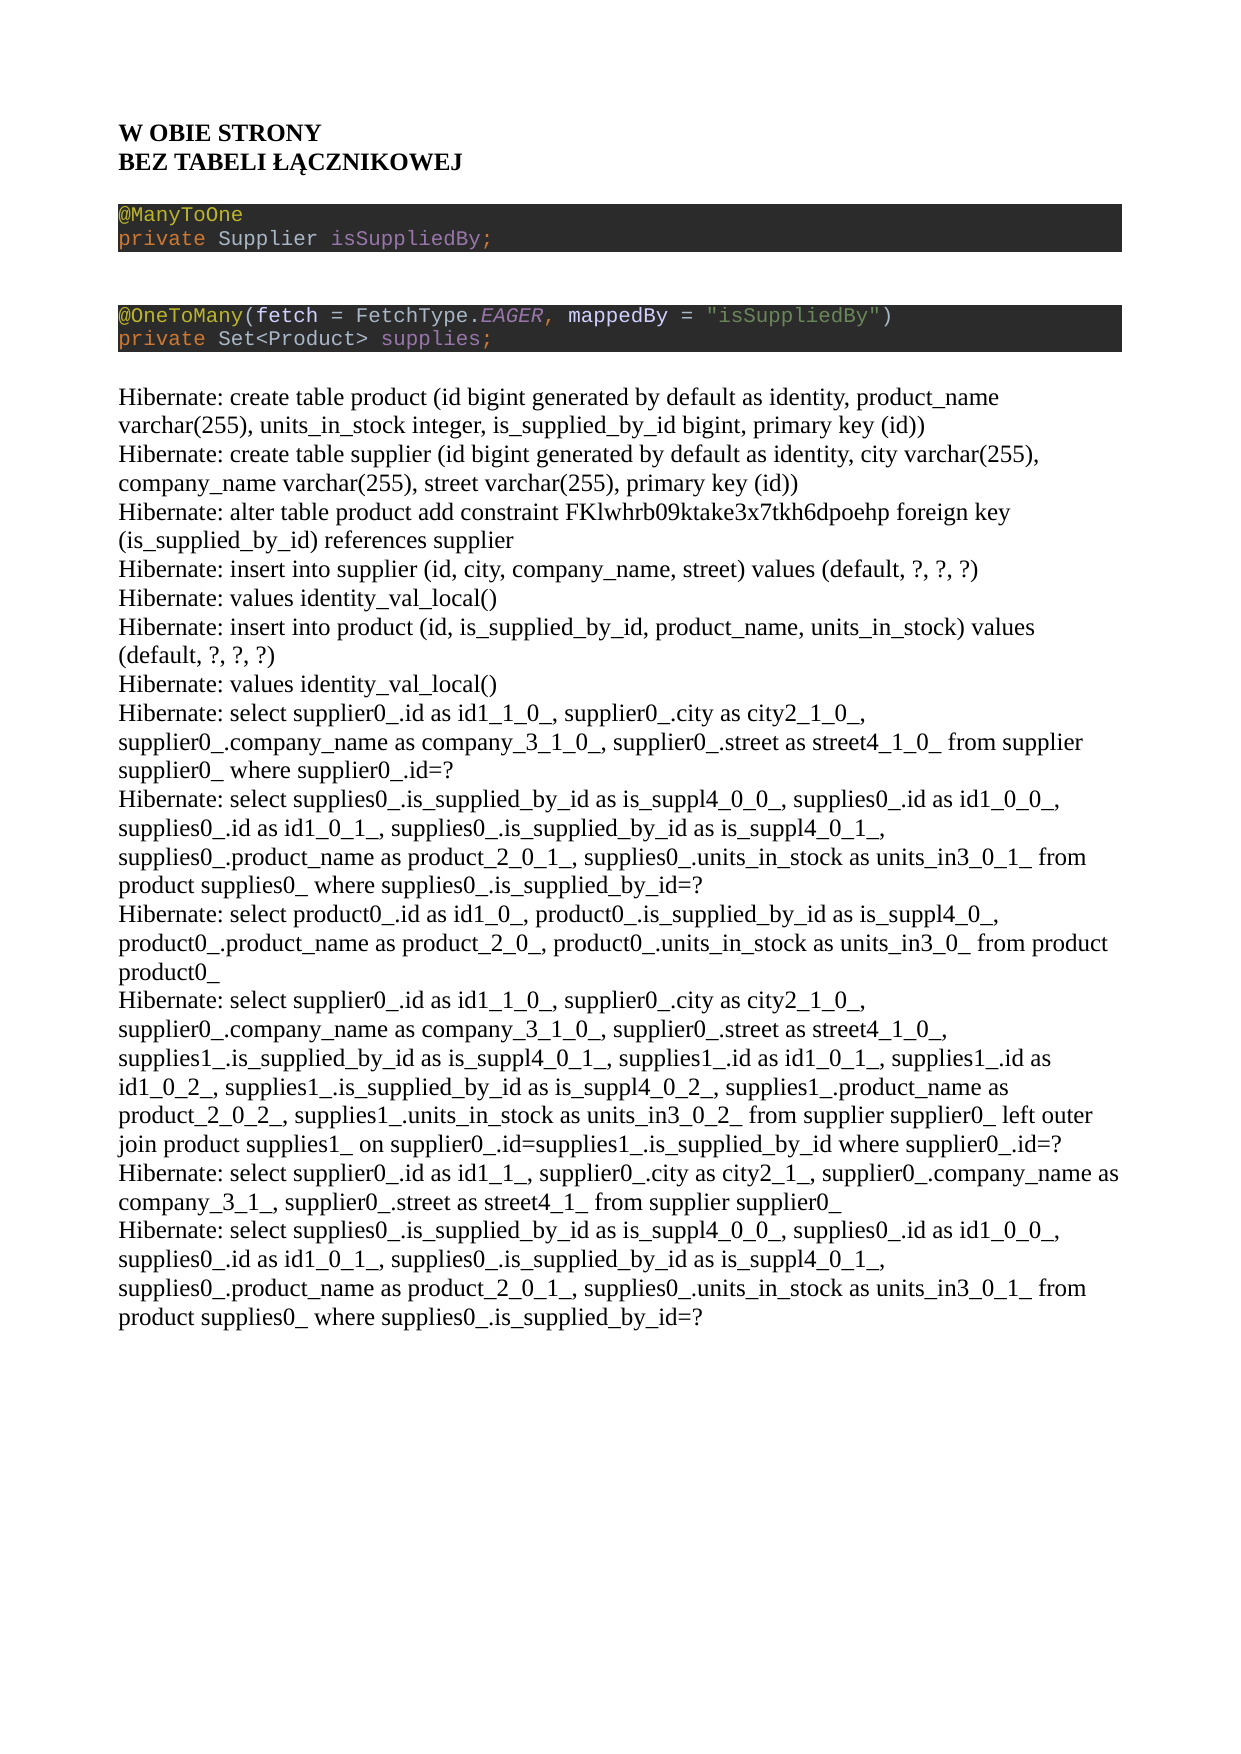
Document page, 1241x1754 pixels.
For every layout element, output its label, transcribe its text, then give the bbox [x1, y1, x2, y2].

text private Supplier isSuppliedBy; [118, 228, 1122, 252]
text Hibernate: select supplies0_.is_supplied_by_id as is_suppl4_0_0_, supplies0_.id as id1_0_0_, supplies0_.id as id1_0_1_, supplies0_.is_supplied_by_id as is_suppl4_0_1_, supplies0_.product_name as product_2_0_1_, supplies0_.units_in_stock as units_in3_0_1_ from product supplies0_ where supplies0_.is_supplied_by_id=? [118, 784, 1122, 899]
text Hibernate: values identity_val_local() [118, 583, 1122, 612]
text @ManyToOne [118, 204, 1122, 228]
text Hibernate: create table product (id bigint generated by default as identity, product_name varchar(255), units_in_stock integer, is_supplied_by_id bigint, primary key (id)) [118, 382, 1122, 439]
text Hibernate: insert into supplier (id, city, company_name, street) values (default, ?, ?, ?) [118, 554, 1122, 583]
text Hibernate: select product0_.id as id1_0_, product0_.is_supplied_by_id as is_suppl4_0_, product0_.product_name as product_2_0_, product0_.units_in_stock as units_in3_0_ from product product0_ [118, 899, 1122, 985]
text private Set<Product> supplies; [118, 328, 1122, 352]
text Hibernate: select supplies0_.is_supplied_by_id as is_suppl4_0_0_, supplies0_.id as id1_0_0_, supplies0_.id as id1_0_1_, supplies0_.is_supplied_by_id as is_suppl4_0_1_, supplies0_.product_name as product_2_0_1_, supplies0_.units_in_stock as units_in3_0_1_ from product supplies0_ where supplies0_.is_supplied_by_id=? [118, 1215, 1122, 1330]
text BEZ TABELI ŁĄCZNIKOWEJ [118, 147, 1122, 176]
text W OBIE STRONY [118, 118, 1122, 147]
text Hibernate: insert into product (id, is_supplied_by_id, product_name, units_in_stock) values (default, ?, ?, ?) [118, 612, 1122, 669]
text Hibernate: create table supplier (id bigint generated by default as identity, city varchar(255), company_name varchar(255), street varchar(255), primary key (id)) [118, 439, 1122, 497]
text Hibernate: select supplier0_.id as id1_1_0_, supplier0_.city as city2_1_0_, supplier0_.company_name as company_3_1_0_, supplier0_.street as street4_1_0_, supplies1_.is_supplied_by_id as is_suppl4_0_1_, supplies1_.id as id1_0_1_, supplies1_.id as id1_0_2_, supplies1_.is_supplied_by_id as is_suppl4_0_2_, supplies1_.product_name as product_2_0_2_, supplies1_.units_in_stock as units_in3_0_2_ from supplier supplier0_ left outer join product supplies1_ on supplier0_.id=supplies1_.is_supplied_by_id where supplier0_.id=? [118, 985, 1122, 1158]
text Hibernate: alter table product add constraint FKlwhrb09ktake3x7tkh6dpoehp foreign key (is_supplied_by_id) references supplier [118, 497, 1122, 554]
text Hibernate: select supplier0_.id as id1_1_0_, supplier0_.city as city2_1_0_, supplier0_.company_name as company_3_1_0_, supplier0_.street as street4_1_0_ from supplier supplier0_ where supplier0_.id=? [118, 698, 1122, 784]
text Hibernate: values identity_val_local() [118, 669, 1122, 698]
text @OneToMany(fetch = FetchType.EAGER, mappedBy = "isSuppliedBy") [118, 305, 1122, 328]
text Hibernate: select supplier0_.id as id1_1_, supplier0_.city as city2_1_, supplier0_.company_name as company_3_1_, supplier0_.street as street4_1_ from supplier supplier0_ [118, 1158, 1122, 1215]
